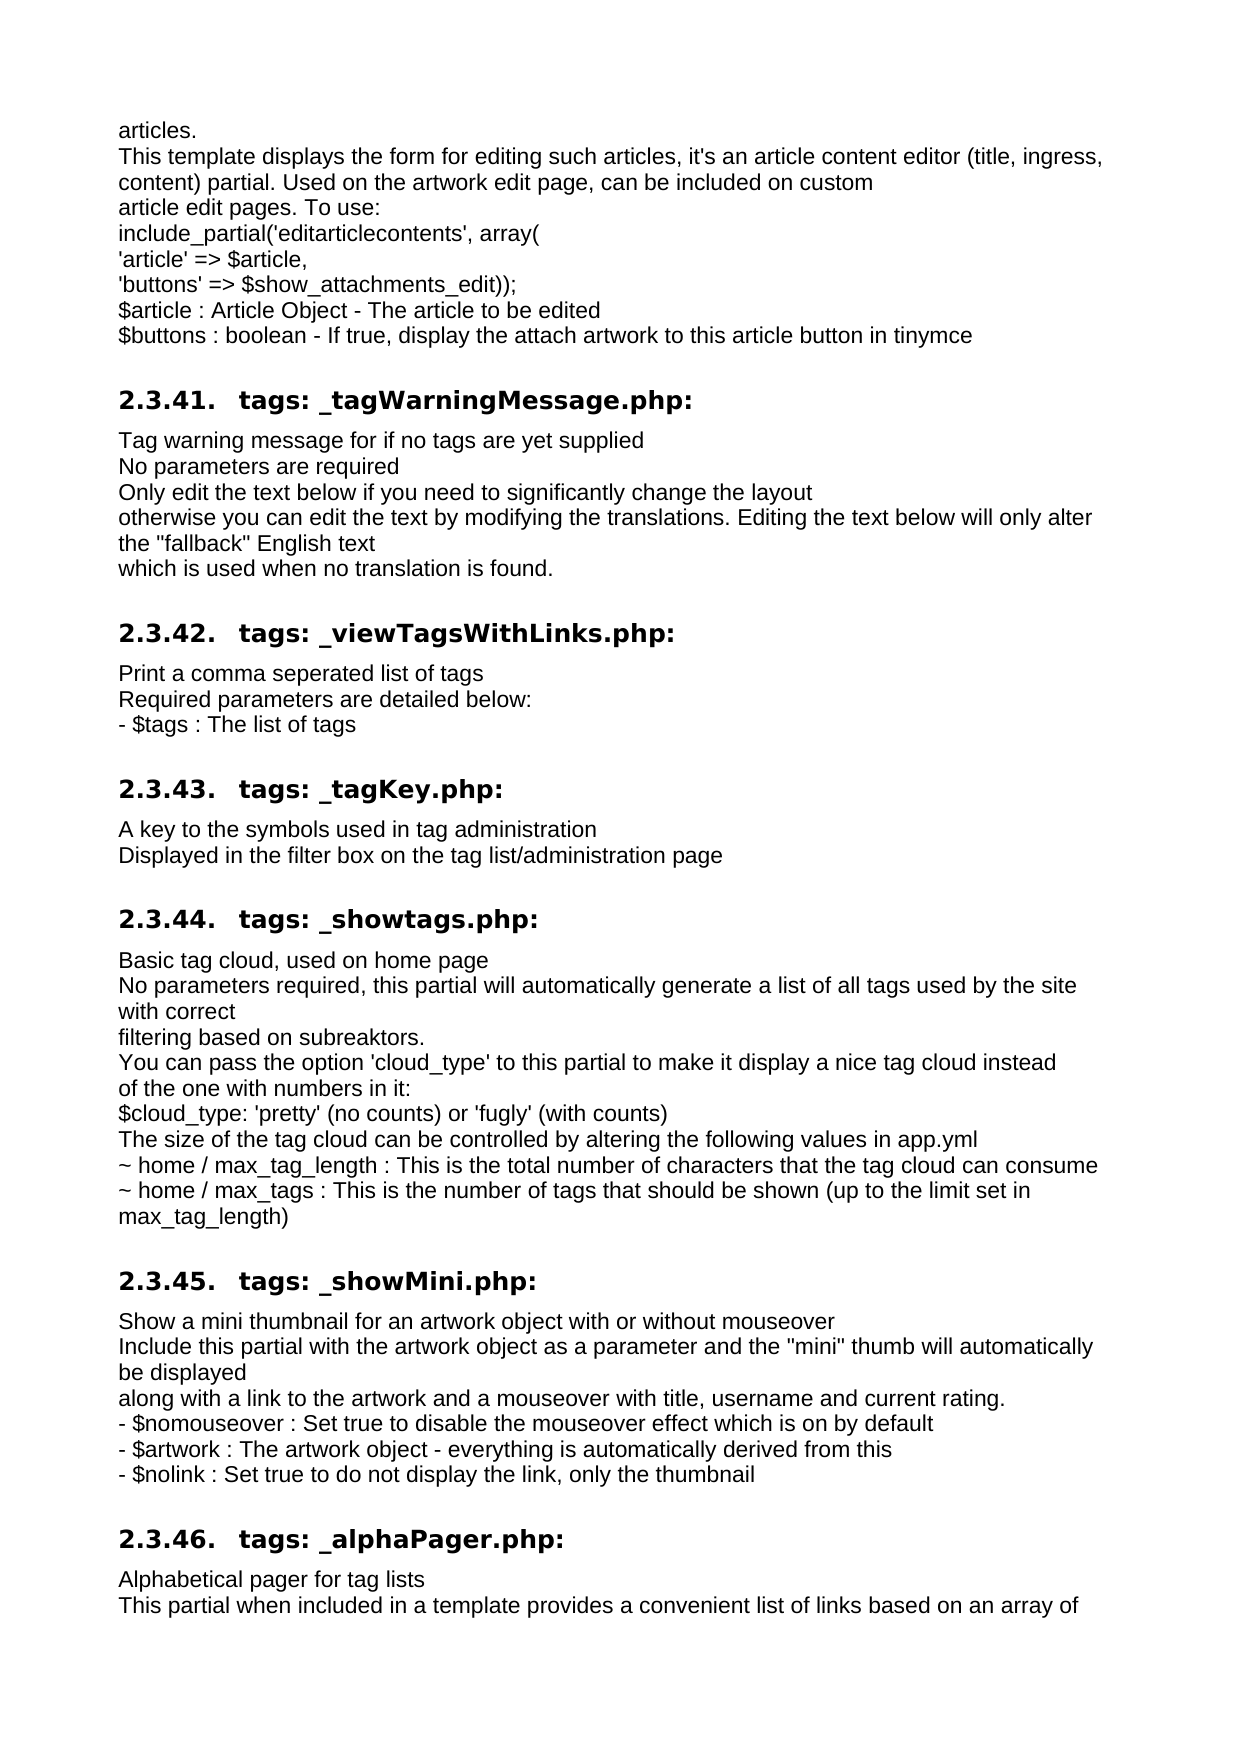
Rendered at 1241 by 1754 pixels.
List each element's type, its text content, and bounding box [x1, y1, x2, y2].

subtitle tags: _viewTagsWithLinks.php: [118, 619, 1122, 648]
text articles. This template displays the form for editing such articles, it's an article content editor (title, ingress, content) partial. Used on the artwork edit page, can be included on custom article edit pages. To use: include_partial('editarticlecontents', array( 'article' => $article, 'buttons' => $show_attachments_edit)); $article : Article Object - The article to be edited $buttons : boolean - If true, display the attach artwork to this article button in tinymce [118, 118, 1122, 349]
subtitle tags: _showtags.php: [118, 906, 1122, 935]
text Basic tag cloud, used on home page No parameters required, this partial will automatically generate a list of all tags used by the site with correct filtering based on subreaktors. You can pass the option 'cloud_type' to this partial to make it display a nice tag cloud instead of the one with numbers in it: $cloud_type: 'pretty' (no counts) or 'fugly' (with counts) The size of the tag cloud can be controlled by altering the following values in app.yml ~ home / max_tag_length : This is the total number of characters that the tag cloud can consume ~ home / max_tags : This is the number of tags that should be shown (up to the limit set in max_tag_length) [118, 947, 1122, 1229]
text Show a mini thumbnail for an artwork object with or without mouseover Include this partial with the artwork object as a parameter and the "mini" thumb will automatically be displayed along with a link to the artwork and a mouseover with title, username and current rating. - $nomouseover : Set true to disable the mouseover effect which is on by default - $artwork : The artwork object - everything is automatically derived from this - $nolink : Set true to do not display the link, only the thumbnail [118, 1308, 1122, 1488]
text Alphabetical pager for tag lists This partial when included in a template provides a convenient list of links based on an array of [118, 1567, 1122, 1618]
subtitle tags: _tagWarningMessage.php: [118, 386, 1122, 415]
subtitle tags: _tagKey.php: [118, 775, 1122, 804]
text A key to the symbols used in tag administration Displayed in the filter box on the tag list/administration page [118, 817, 1122, 868]
subtitle tags: _showMini.php: [118, 1267, 1122, 1296]
text Print a comma seperated list of tags Required parameters are detailed below: - $tags : The list of tags [118, 661, 1122, 738]
text Tag warning message for if no tags are yet supplied No parameters are required Only edit the text below if you need to significantly change the layout otherwise you can edit the text by modifying the translations. Editing the text below will only alter the "fallback" English text which is used when no translation is found. [118, 428, 1122, 582]
subtitle tags: _alphaPager.php: [118, 1525, 1122, 1554]
